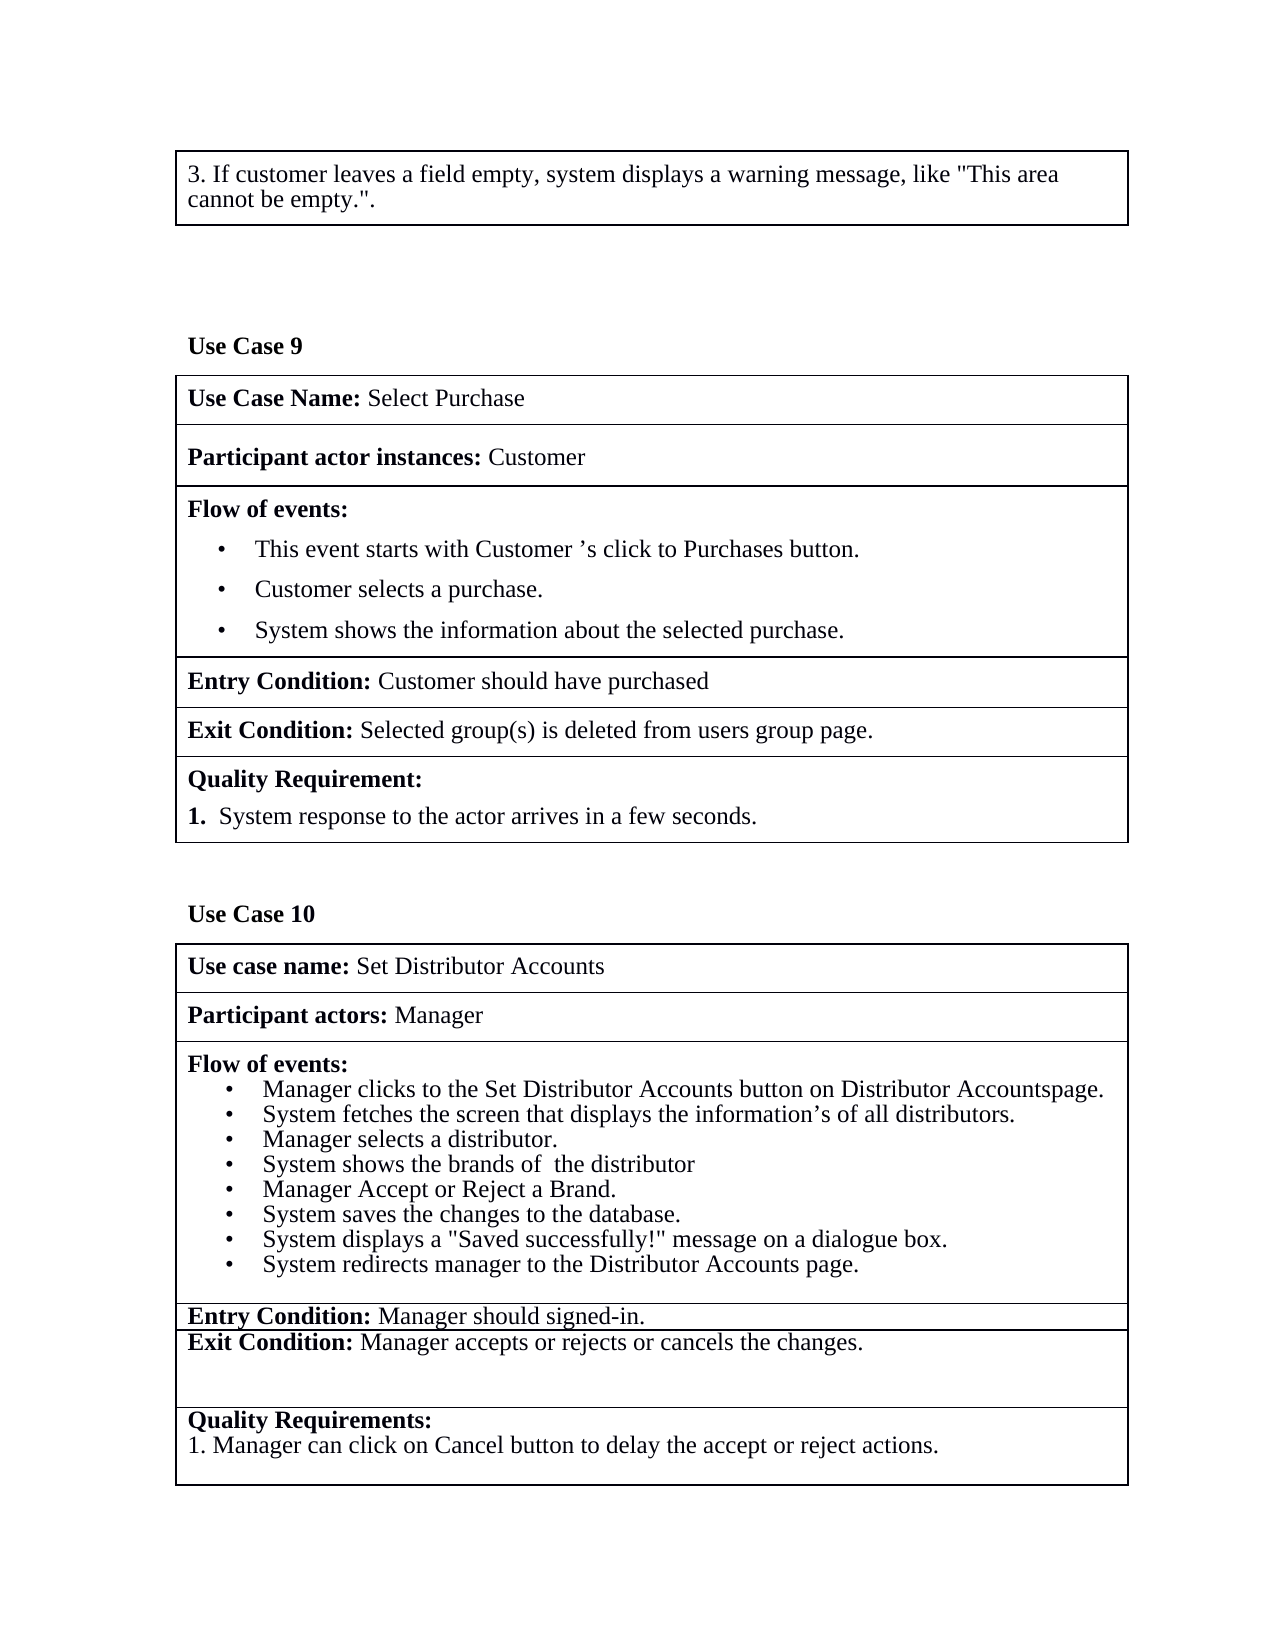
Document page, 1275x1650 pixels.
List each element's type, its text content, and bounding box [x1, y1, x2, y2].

table_cell Entry Condition: Manager should signed-in. [177, 1304, 1127, 1329]
table_cell Exit Condition: Manager accepts or rejects or cancels the changes. [177, 1331, 1127, 1407]
text Use Case 10 [187, 893, 1087, 930]
table_cell Quality Requirement: 1. System response to the actor arrives in a few seconds. [177, 757, 1127, 842]
table_cell Flow of events: This event starts with Customer ’s click to Purchases button. Customer selects a purchase. System shows the information about the selected purchase. [177, 487, 1127, 656]
table_cell 3. If customer leaves a field empty, system displays a warning message, like "This area cannot be empty.". [177, 152, 1127, 224]
table_cell Participant actor instances: Customer [177, 425, 1127, 485]
table_cell Participant actors: Manager [177, 993, 1127, 1041]
table_cell Exit Condition: Selected group(s) is deleted from users group page. [177, 708, 1127, 756]
table_cell Quality Requirements: 1. Manager can click on Cancel button to delay the accept or reject actions. [177, 1408, 1127, 1484]
table_header Use Case Name: Select Purchase [177, 376, 1127, 424]
table_cell Entry Condition: Customer should have purchased [177, 658, 1127, 707]
table_cell Flow of events: Manager clicks to the Set Distributor Accounts button on Distributor Accountspage. System fetches the screen that displays the information’s of all distributors. Manager selects a distributor. System shows the brands of the distributor Manager Accept or Reject a Brand. System saves the changes to the database. System displays a "Saved successfully!" message on a dialogue box. System redirects manager to the Distributor Accounts page. [177, 1042, 1127, 1303]
table_header Use case name: Set Distributor Accounts [177, 945, 1127, 992]
text Use Case 9 [187, 325, 1087, 362]
